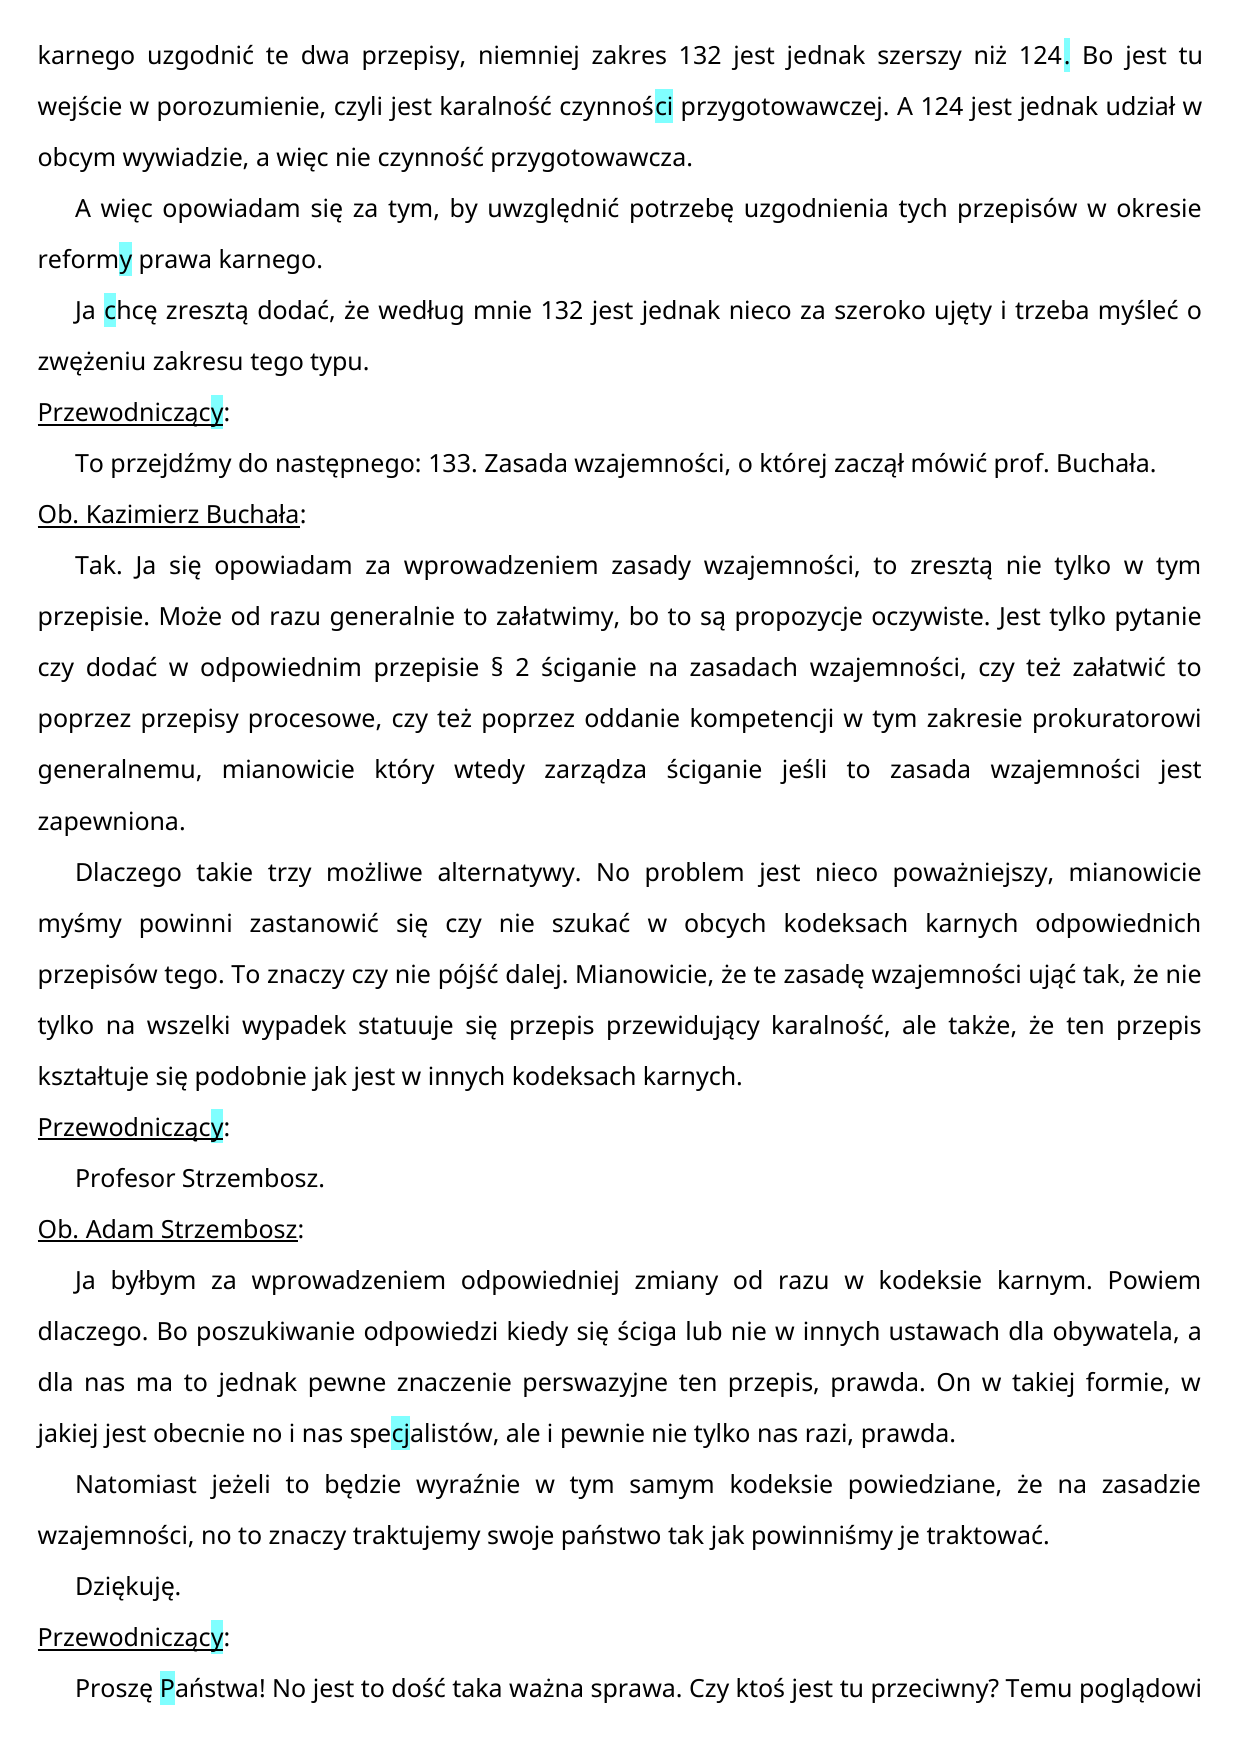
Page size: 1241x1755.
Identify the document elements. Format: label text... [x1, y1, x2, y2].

text Ob. Kazimierz Buchała: [37, 497, 1203, 531]
text Profesor Strzembosz. [37, 1160, 1203, 1194]
text Dziękuję. [37, 1569, 1203, 1603]
text To przejdźmy do następnego: 133. Zasada wzajemności, o której zaczął mówić prof. Buchała. [37, 446, 1203, 480]
text karnego uzgodnić te dwa przepisy, niemniej zakres 132 jest jednak szerszy niż 124. Bo jest tu wejście w porozumienie, czyli jest karalność czynności przygotowawczej. A 124 jest jednak udział w obcym wywiadzie, a więc nie czynność przygotowawcza. [37, 37, 1203, 174]
text Ja byłbym za wprowadzeniem odpowiedniej zmiany od razu w kodeksie karnym. Powiem dlaczego. Bo poszukiwanie odpowiedzi kiedy się ściga lub nie w innych ustawach dla obywatela, a dla nas ma to jednak pewne znaczenie perswazyjne ten przepis, prawda. On w takiej formie, w jakiej jest obecnie no i nas specjalistów, ale i pewnie nie tylko nas razi, prawda. [37, 1262, 1203, 1450]
text Ob. Adam Strzembosz: [37, 1211, 1203, 1246]
text Tak. Ja się opowiadam za wprowadzeniem zasady wzajemności, to zresztą nie tylko w tym przepisie. Może od razu generalnie to załatwimy, bo to są propozycje oczywiste. Jest tylko pytanie czy dodać w odpowiednim przepisie § 2 ściganie na zasadach wzajemności, czy też załatwić to poprzez przepisy procesowe, czy też poprzez oddanie kompetencji w tym zakresie prokuratorowi generalnemu, mianowicie który wtedy zarządza ściganie jeśli to zasada wzajemności jest zapewniona. [37, 548, 1203, 837]
text Przewodniczący: [37, 395, 1203, 429]
text Proszę Państwa! No jest to dość taka ważna sprawa. Czy ktoś jest tu przeciwny? Temu poglądowi [37, 1671, 1203, 1705]
text Przewodniczący: [37, 1620, 1203, 1654]
text A więc opowiadam się za tym, by uwzględnić potrzebę uzgodnienia tych przepisów w okresie reformy prawa karnego. [37, 191, 1203, 276]
text Dlaczego takie trzy możliwe alternatywy. No problem jest nieco poważniejszy, mianowicie myśmy powinni zastanowić się czy nie szukać w obcych kodeksach karnych odpowiednich przepisów tego. To znaczy czy nie pójść dalej. Mianowicie, że te zasadę wzajemności ująć tak, że nie tylko na wszelki wypadek statuuje się przepis przewidujący karalność, ale także, że ten przepis kształtuje się podobnie jak jest w innych kodeksach karnych. [37, 854, 1203, 1092]
text Natomiast jeżeli to będzie wyraźnie w tym samym kodeksie powiedziane, że na zasadzie wzajemności, no to znaczy traktujemy swoje państwo tak jak powinniśmy je traktować. [37, 1467, 1203, 1552]
text Przewodniczący: [37, 1109, 1203, 1143]
text Ja chcę zresztą dodać, że według mnie 132 jest jednak nieco za szeroko ujęty i trzeba myśleć o zwężeniu zakresu tego typu. [37, 293, 1203, 378]
